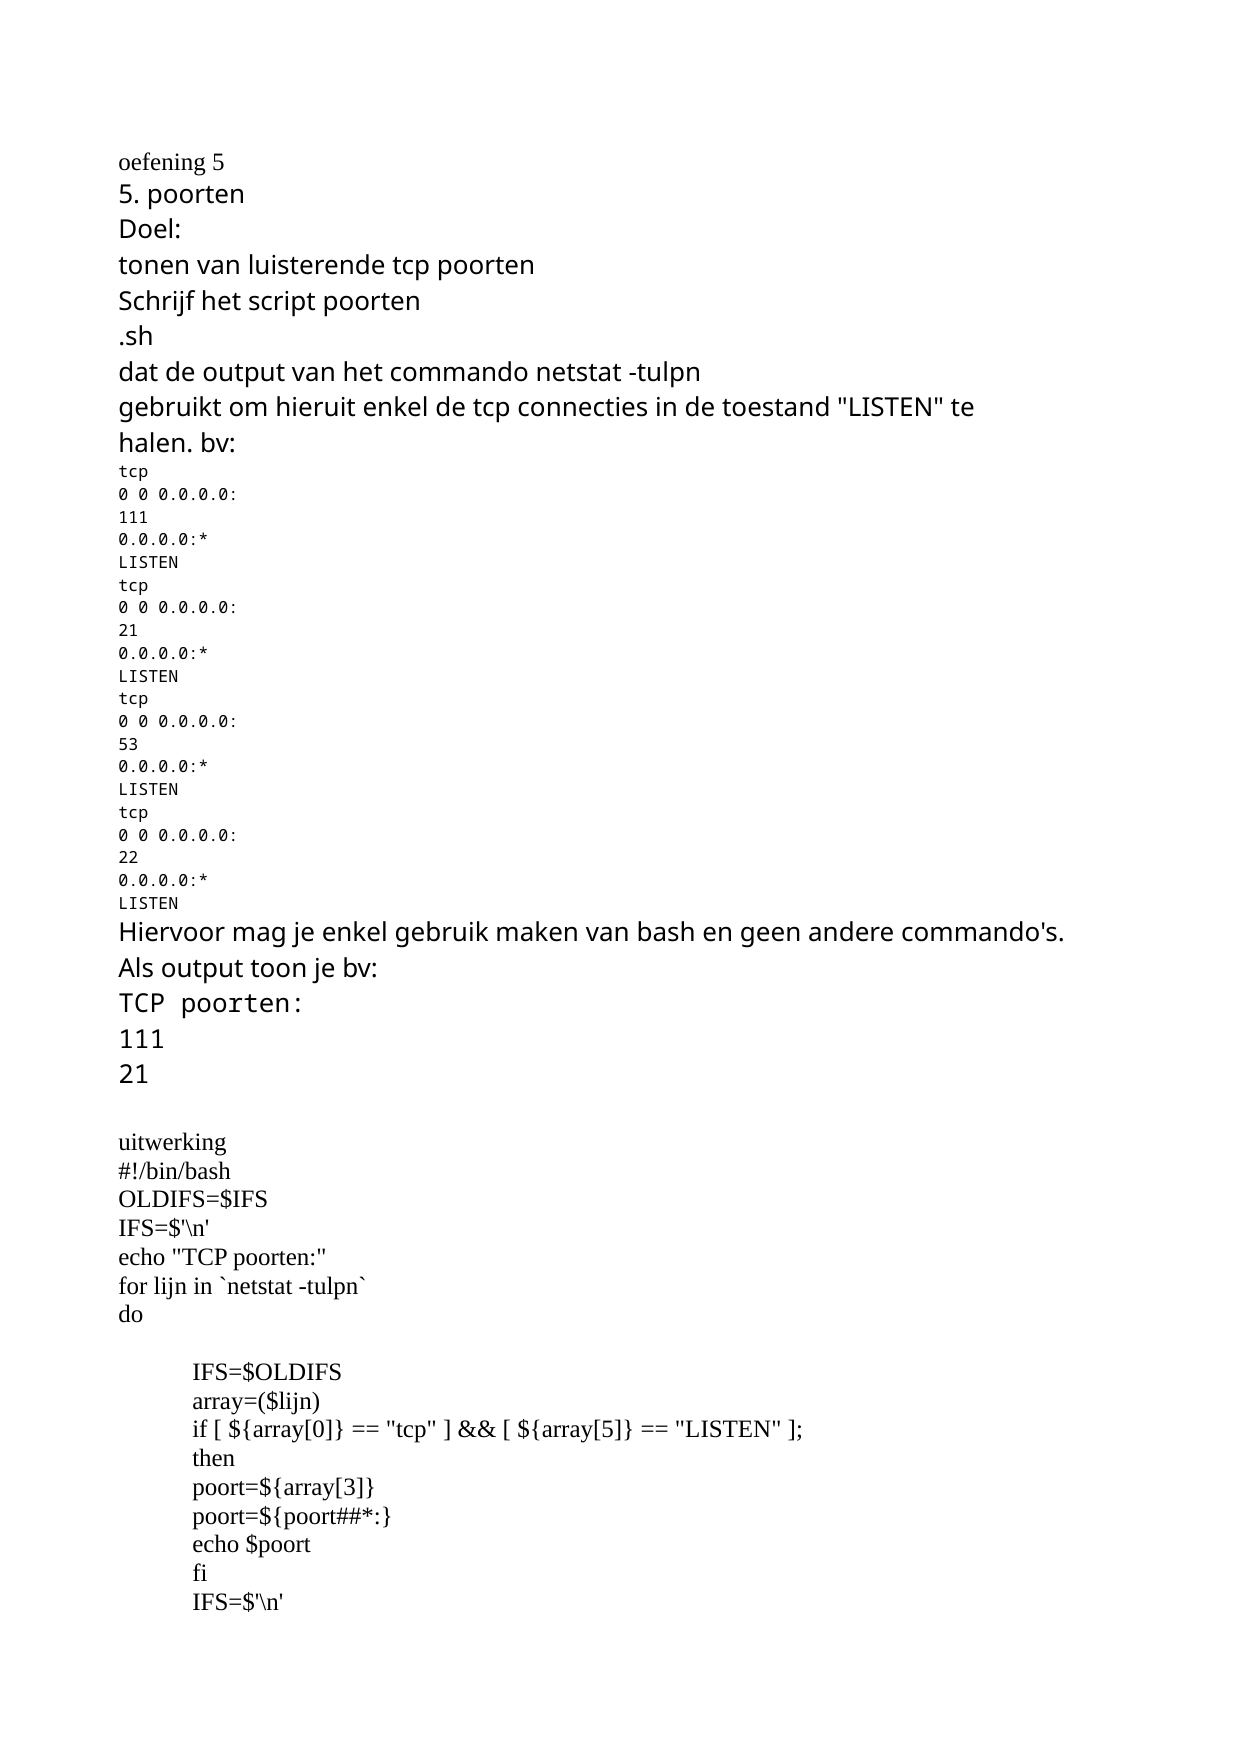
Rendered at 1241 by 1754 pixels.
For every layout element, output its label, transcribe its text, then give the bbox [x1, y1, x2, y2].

text IFS=$'\n' [118, 1213, 1122, 1242]
text Als output toon je bv: [118, 949, 1122, 985]
text 53 [118, 732, 1122, 755]
text tcp [118, 687, 1122, 709]
text oefening 5 [118, 147, 1122, 176]
text 111 [118, 505, 1122, 528]
text LISTEN [118, 778, 1122, 800]
text echo $poort [118, 1529, 1122, 1558]
text uitwerking [118, 1127, 1122, 1156]
text 111 [118, 1021, 1122, 1056]
text poort=${array[3]} [118, 1472, 1122, 1501]
text LISTEN [118, 551, 1122, 573]
text echo "TCP poorten:" [118, 1242, 1122, 1271]
text 0.0.0.0:* [118, 528, 1122, 551]
text poort=${poort##*:} [118, 1501, 1122, 1529]
text 21 [118, 619, 1122, 641]
text dat de output van het commando netstat -tulpn [118, 353, 1122, 389]
text IFS=$'\n' [118, 1587, 1122, 1616]
text .sh [118, 318, 1122, 353]
text IFS=$OLDIFS [118, 1357, 1122, 1386]
text 21 [118, 1056, 1122, 1092]
text 22 [118, 846, 1122, 868]
text 0.0.0.0:* [118, 868, 1122, 891]
text Schrijf het script poorten [118, 282, 1122, 318]
text 0 0 0.0.0.0: [118, 709, 1122, 732]
text tcp [118, 573, 1122, 596]
text tcp [118, 800, 1122, 823]
text array=($lijn) [118, 1386, 1122, 1414]
text gebruikt om hieruit enkel de tcp connecties in de toestand "LISTEN" te [118, 389, 1122, 424]
text LISTEN [118, 664, 1122, 687]
text for lijn in `netstat -tulpn` [118, 1271, 1122, 1299]
text fi [118, 1558, 1122, 1587]
text tcp [118, 460, 1122, 482]
text LISTEN [118, 891, 1122, 914]
text then [118, 1443, 1122, 1472]
text 0.0.0.0:* [118, 755, 1122, 778]
text Doel: [118, 211, 1122, 247]
text OLDIFS=$IFS [118, 1184, 1122, 1213]
text halen. bv: [118, 424, 1122, 460]
text TCP poorten: [118, 985, 1122, 1021]
text 0 0 0.0.0.0: [118, 596, 1122, 619]
text 0 0 0.0.0.0: [118, 482, 1122, 505]
text 0.0.0.0:* [118, 641, 1122, 664]
text #!/bin/bash [118, 1156, 1122, 1184]
text 0 0 0.0.0.0: [118, 823, 1122, 846]
text if [ ${array[0]} == "tcp" ] && [ ${array[5]} == "LISTEN" ]; [118, 1414, 1122, 1443]
text 5. poorten [118, 176, 1122, 211]
text tonen van luisterende tcp poorten [118, 247, 1122, 282]
text Hiervoor mag je enkel gebruik maken van bash en geen andere commando's. [118, 914, 1122, 949]
text do [118, 1299, 1122, 1328]
